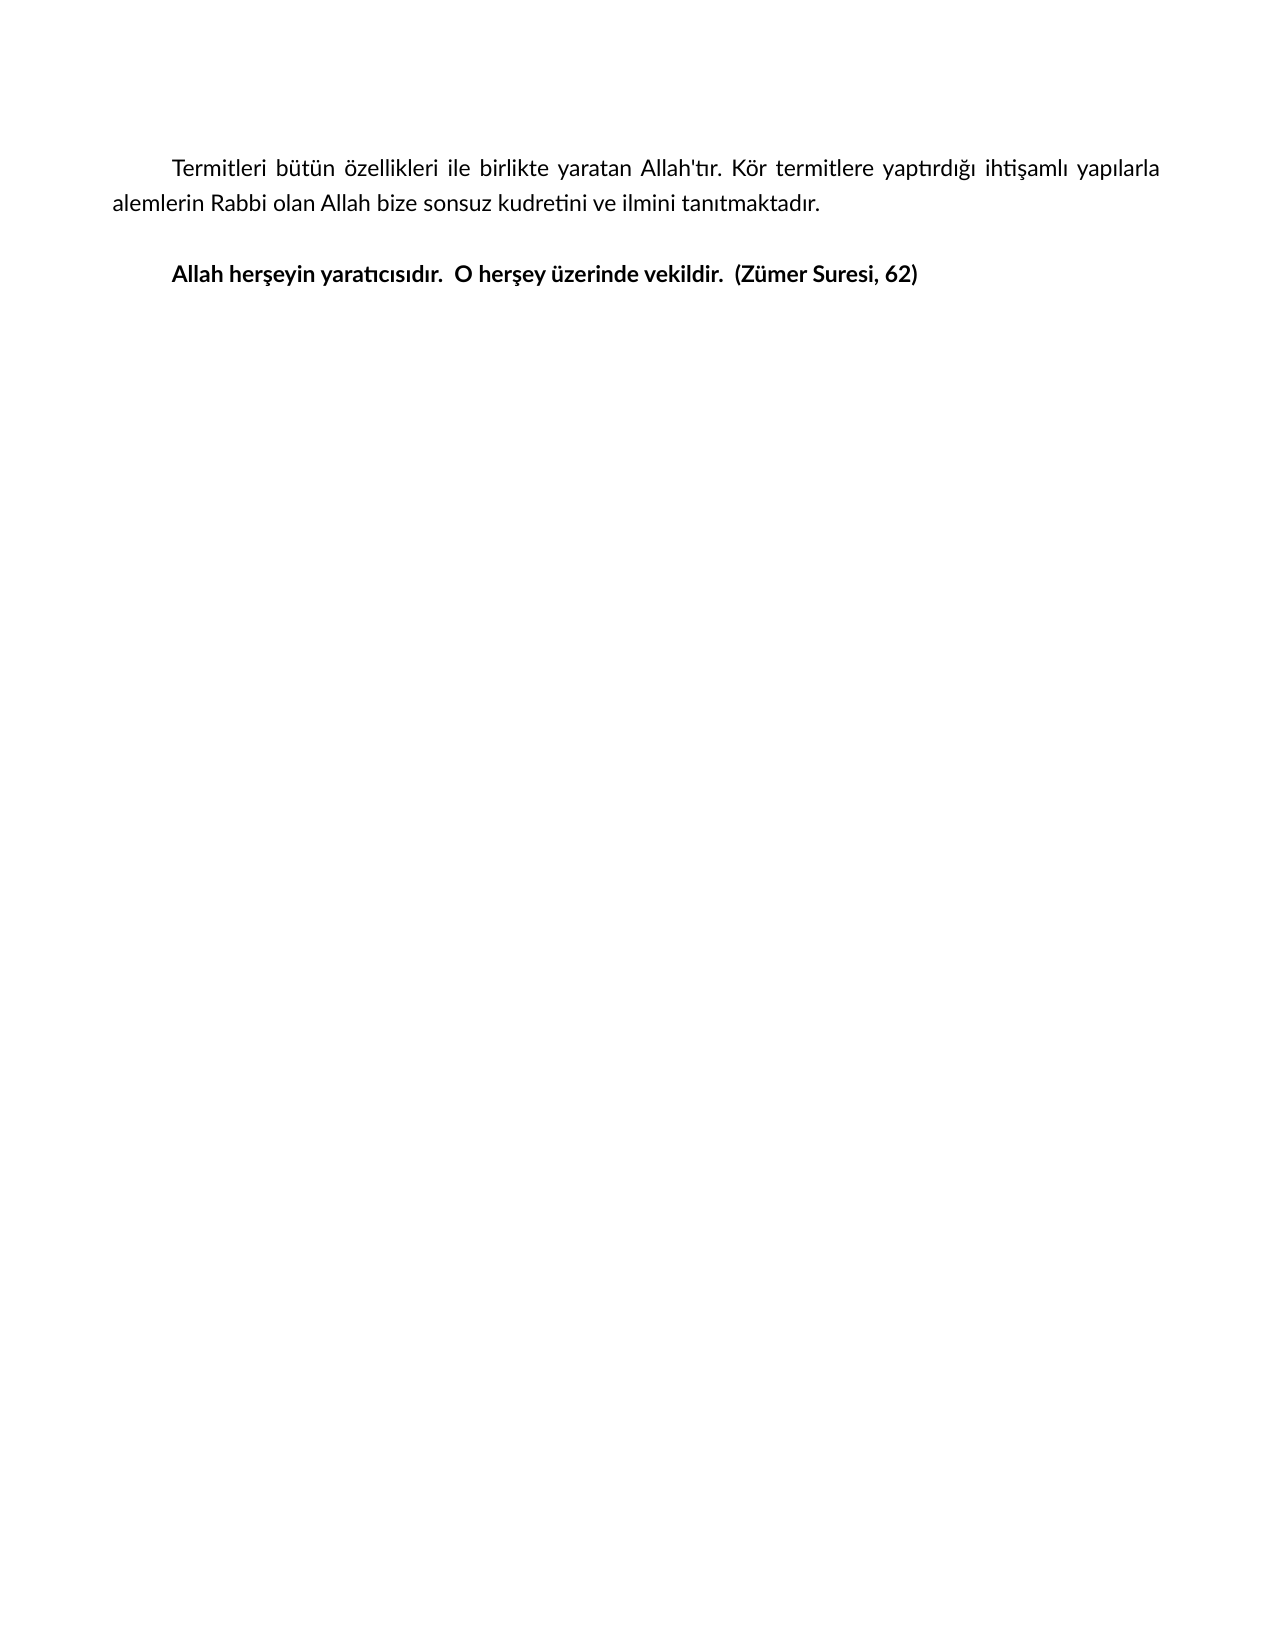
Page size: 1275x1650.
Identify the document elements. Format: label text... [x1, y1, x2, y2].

text Termitleri bütün özellikleri ile birlikte yaratan Allah'tır. Kör termitlere yaptırdığı ihtişamlı yapılarla alemlerin Rabbi olan Allah bize sonsuz kudretini ve ilmini tanıtmaktadır. [112, 148, 1161, 218]
text Allah herşeyin yaratıcısıdır. O herşey üzerinde vekildir. (Zümer Suresi, 62) [112, 254, 1161, 289]
